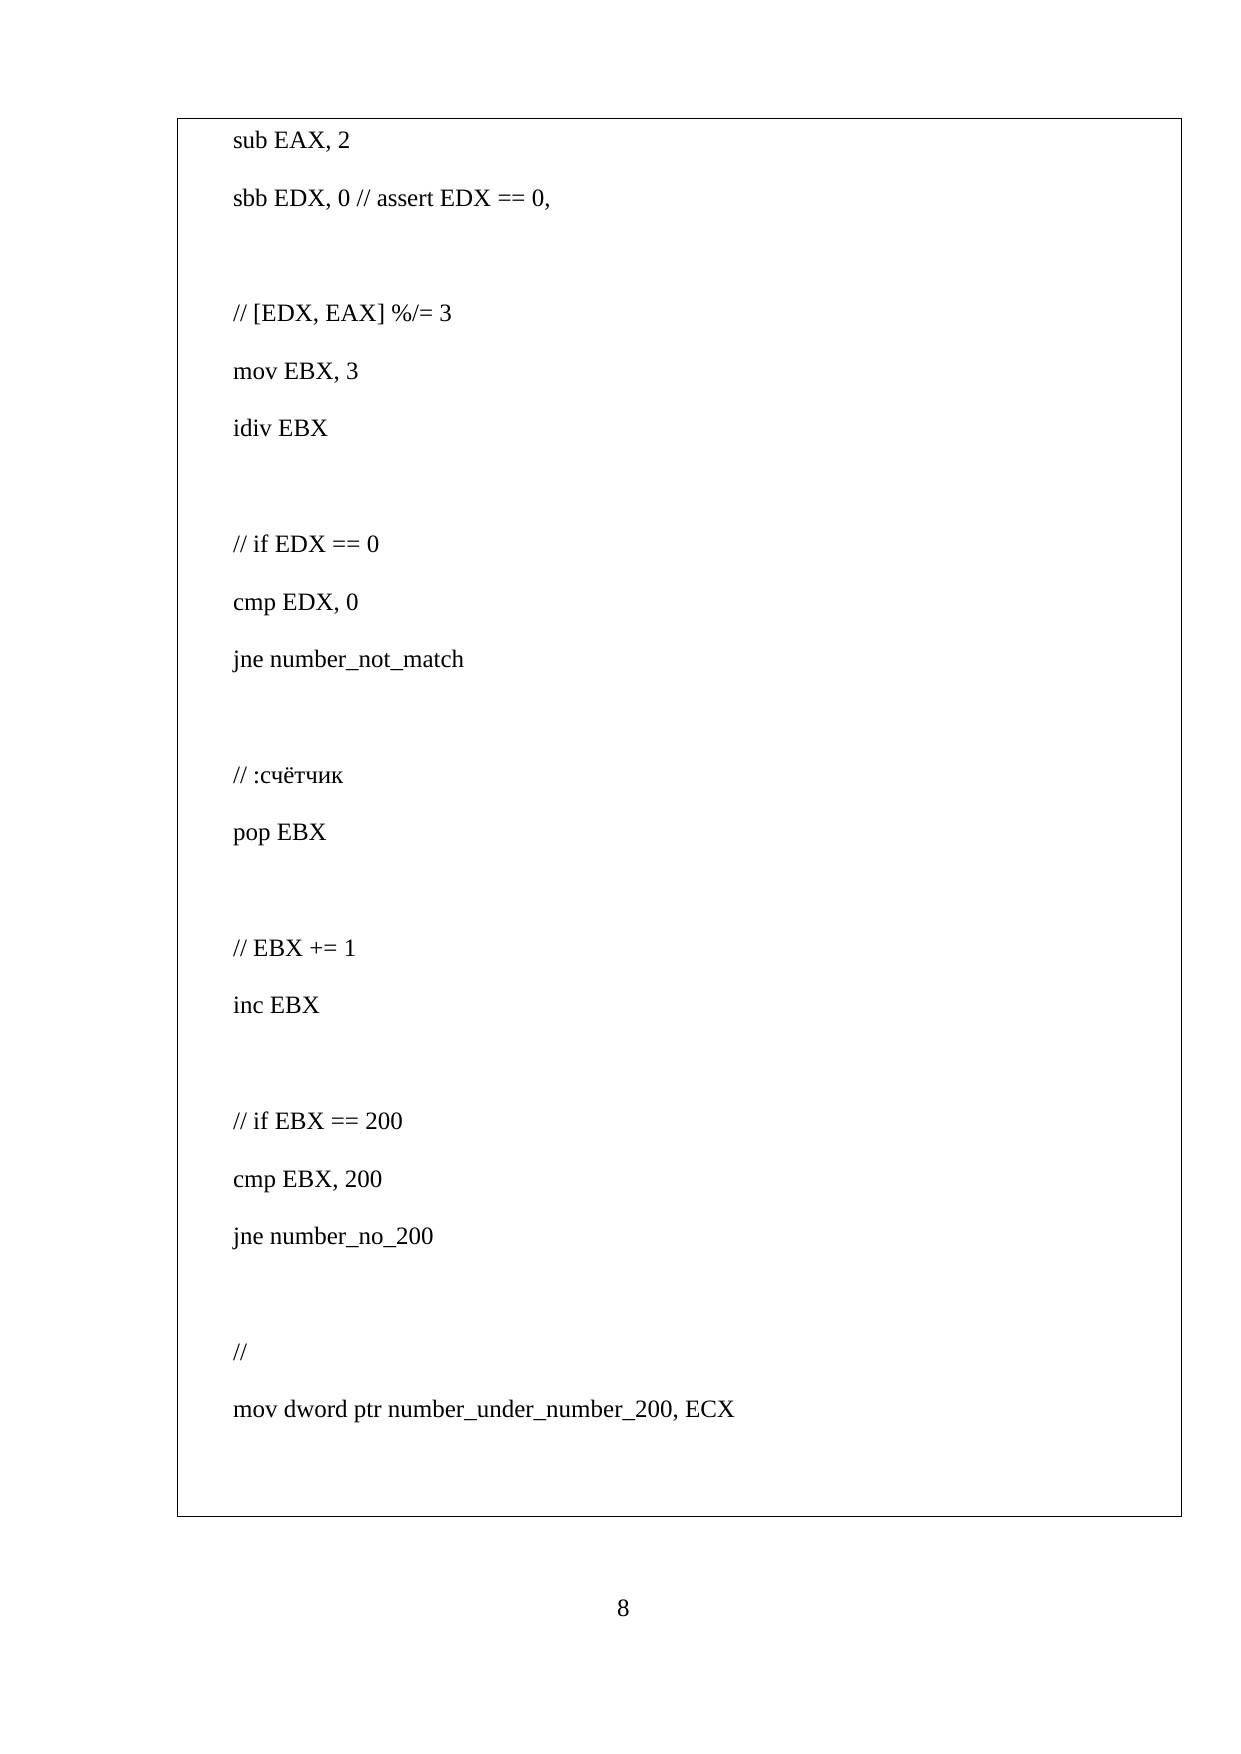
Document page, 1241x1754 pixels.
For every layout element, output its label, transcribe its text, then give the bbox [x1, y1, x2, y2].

table_header sub EAX, 2 sbb EDX, 0 // assert EDX == 0, // [EDX, EAX] %/= 3 mov EBX, 3 idiv EBX // if EDX == 0 cmp EDX, 0 jne number_not_match // :счётчик pop EBX // EBX += 1 inc EBX // if EBX == 200 cmp EBX, 200 jne number_no_200 // mov dword ptr number_under_number_200, ECX [178, 119, 1181, 1516]
